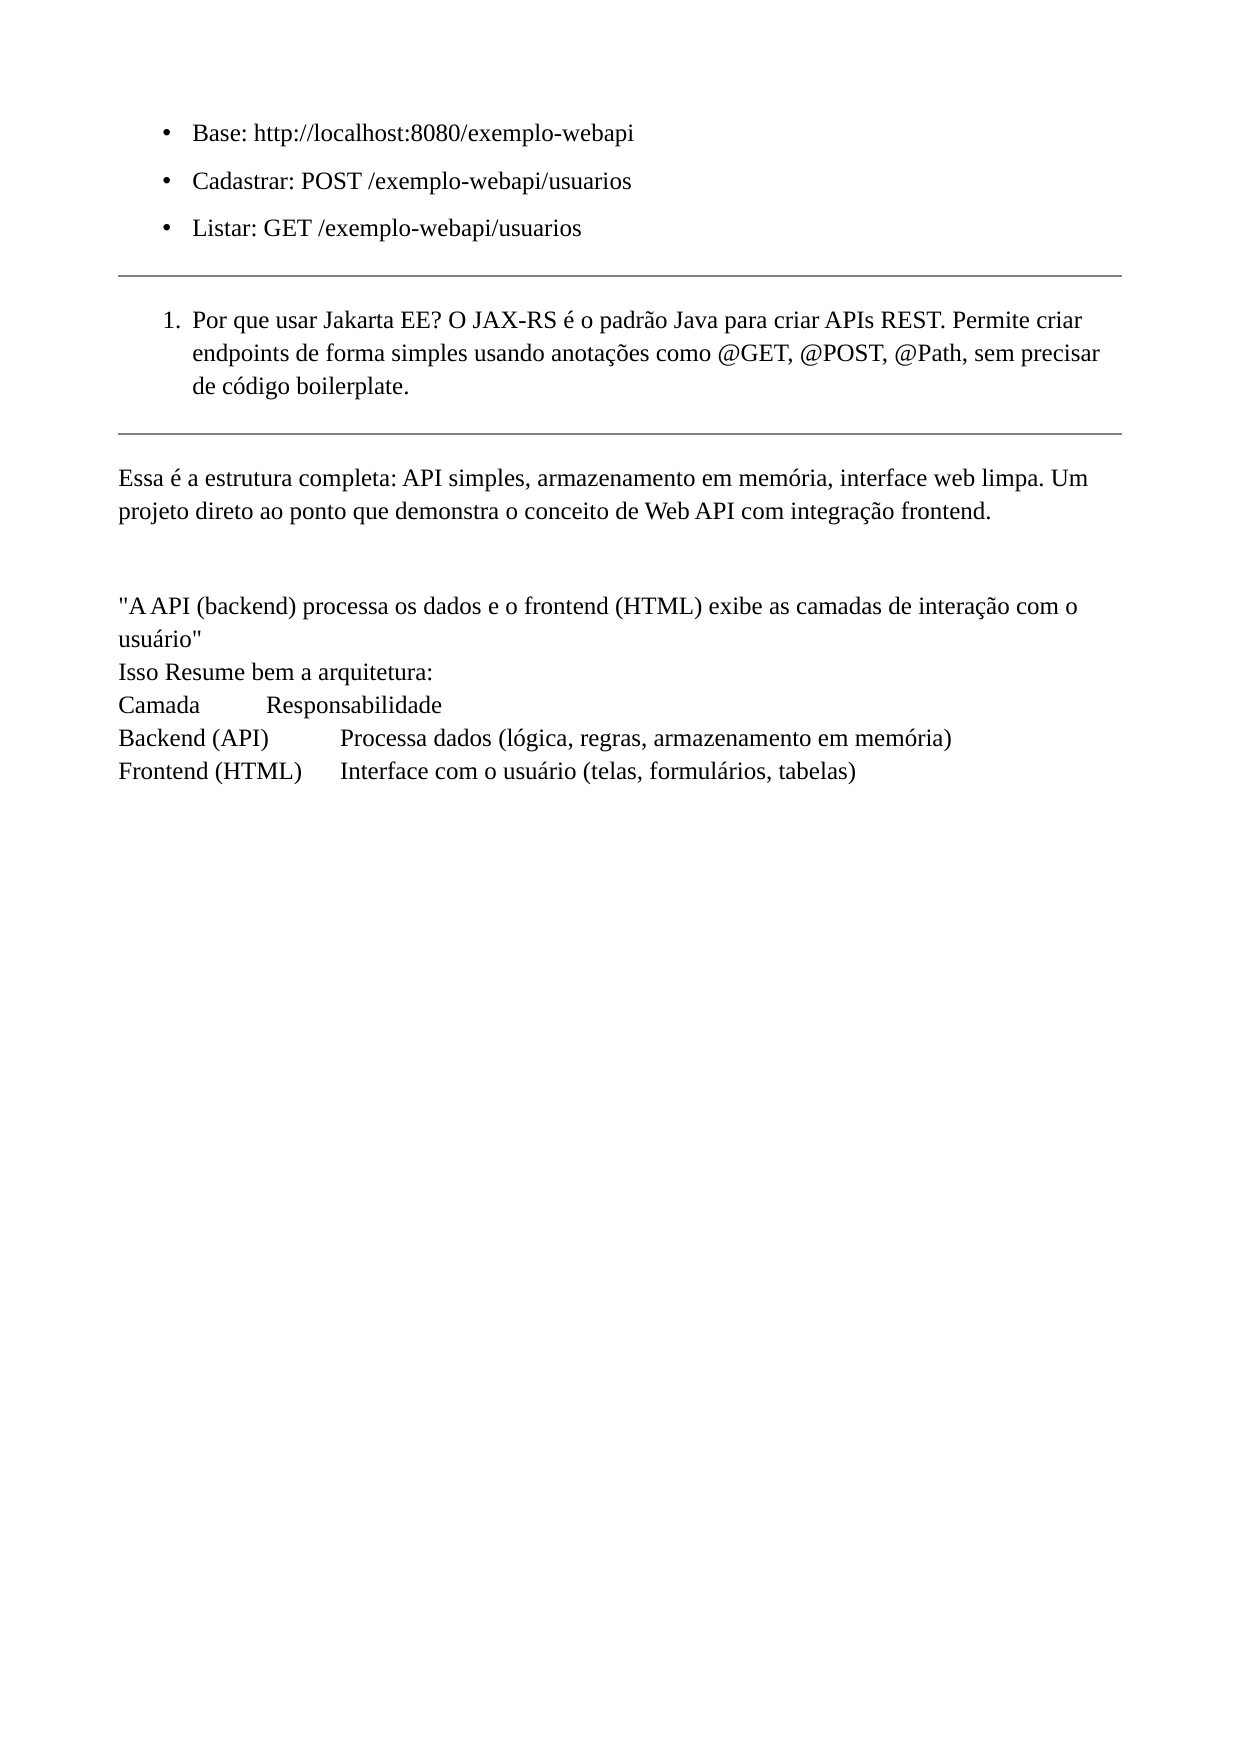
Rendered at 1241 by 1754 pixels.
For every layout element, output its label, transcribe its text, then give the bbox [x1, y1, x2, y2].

list Cadastrar: POST /exemplo-webapi/usuarios [162, 166, 1122, 194]
list Listar: GET /exemplo-webapi/usuarios [162, 213, 1122, 242]
list Por que usar Jakarta EE? O JAX-RS é o padrão Java para criar APIs REST. Permite criar endpoints de forma simples usando anotações como @GET, @POST, @Path, sem precisar de código boilerplate. [162, 305, 1122, 400]
list Base: http://localhost:8080/exemplo-webapi [162, 118, 1122, 147]
text Essa é a estrutura completa: API simples, armazenamento em memória, interface web limpa. Um projeto direto ao ponto que demonstra o conceito de Web API com integração frontend. [118, 463, 1122, 525]
text "A API (backend) processa os dados e o frontend (HTML) exibe as camadas de interação com o usuário" Isso Resume bem a arquitetura: Camada Responsabilidade Backend (API) Processa dados (lógica, regras, armazenamento em memória) Frontend (HTML) Interface com o usuário (telas, formulários, tabelas) [118, 591, 1122, 785]
